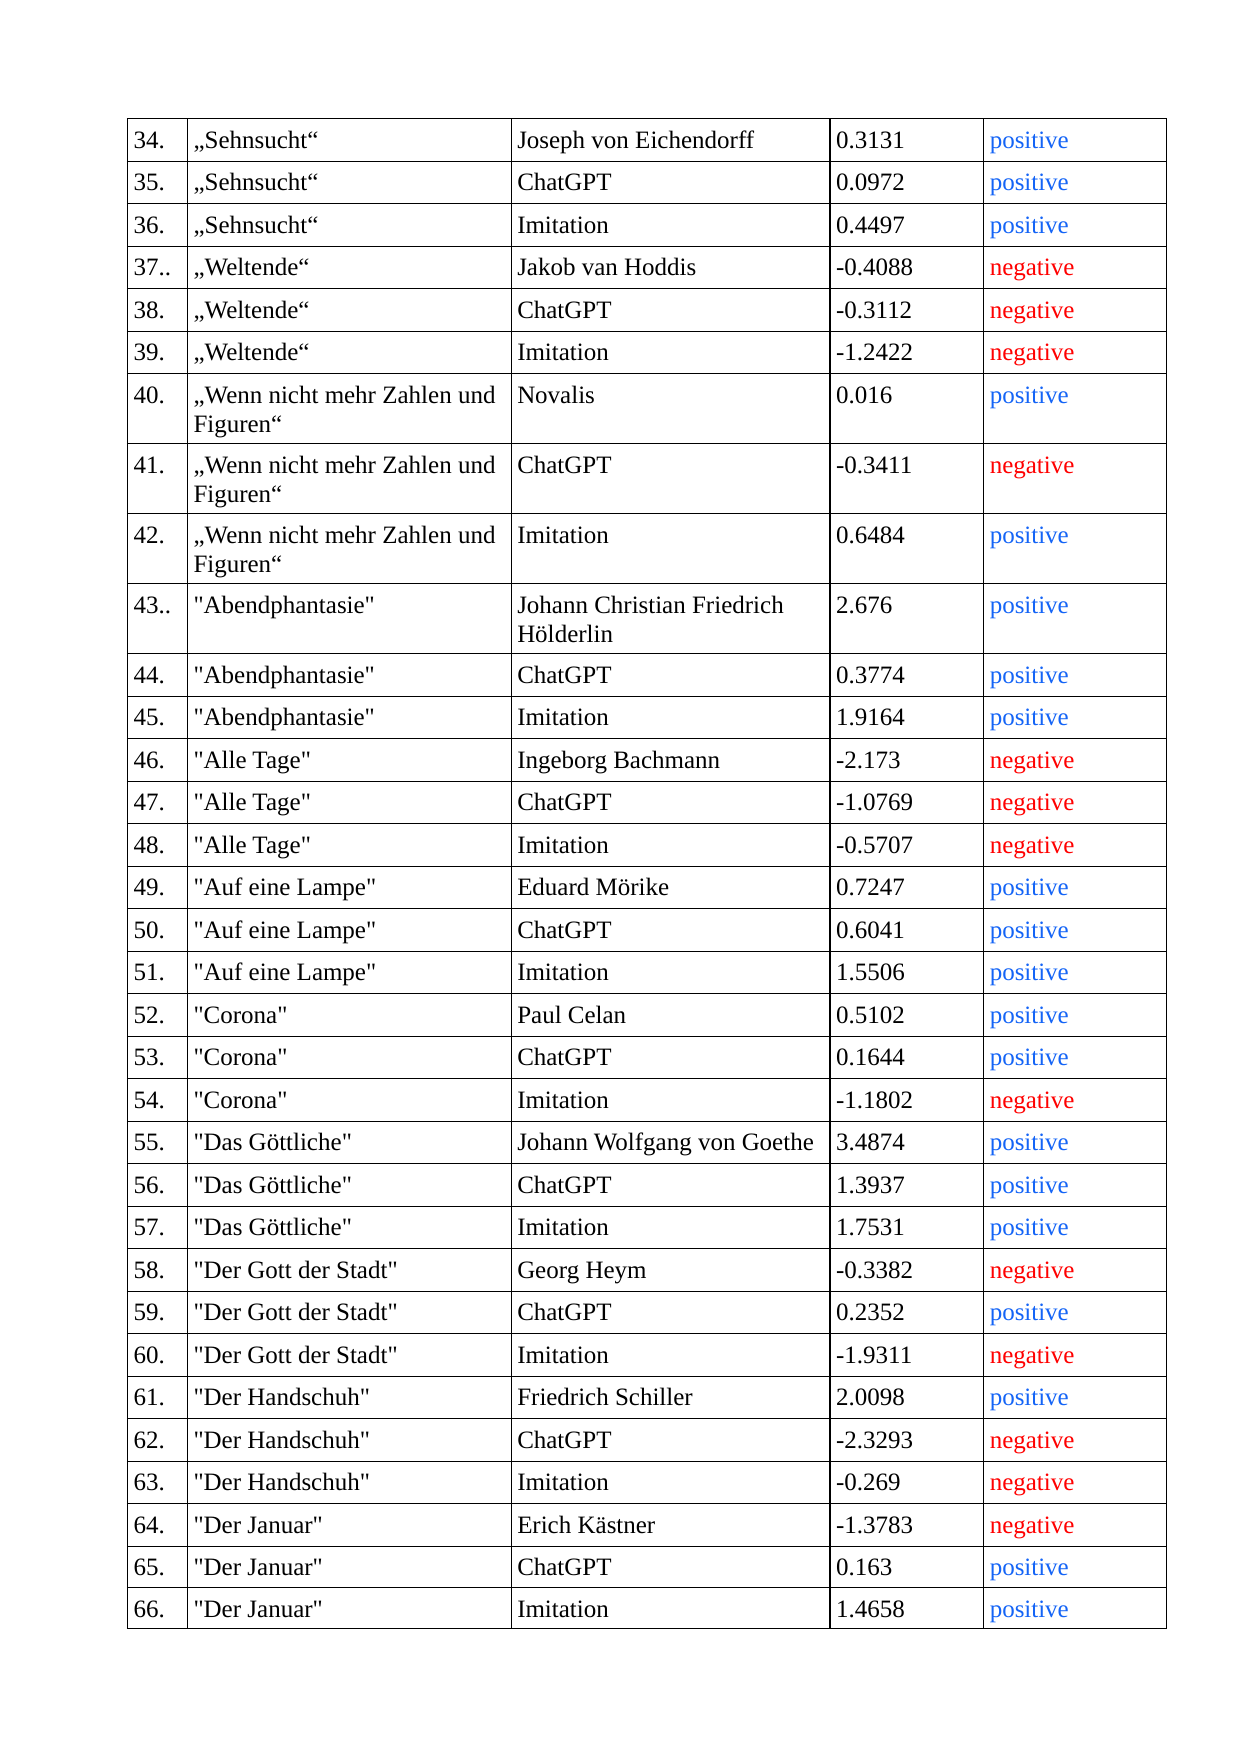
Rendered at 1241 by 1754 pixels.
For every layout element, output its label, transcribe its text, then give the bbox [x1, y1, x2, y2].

table_cell positive [984, 909, 1166, 951]
table_cell "Corona" [188, 1079, 511, 1121]
table_cell "Auf eine Lampe" [188, 909, 511, 951]
table_cell Ingeborg Bachmann [512, 739, 829, 781]
table_cell positive [984, 1292, 1166, 1333]
table_cell "Abendphantasie" [188, 584, 511, 653]
table_cell 0.016 [831, 374, 983, 443]
table_cell "Alle Tage" [188, 782, 511, 823]
table_cell ChatGPT [512, 909, 829, 951]
table_cell Imitation [512, 204, 829, 246]
table_cell ChatGPT [512, 1547, 829, 1587]
table_cell 40. [128, 374, 187, 443]
table_cell 0.1644 [831, 1037, 983, 1078]
table_cell 0.7247 [831, 867, 983, 908]
table_cell Eduard Mörike [512, 867, 829, 908]
table_cell ChatGPT [512, 444, 829, 513]
table_cell "Corona" [188, 994, 511, 1036]
table_cell Imitation [512, 332, 829, 373]
table_cell -1.1802 [831, 1079, 983, 1121]
table_cell 0.0972 [831, 162, 983, 203]
table_cell 44. [128, 654, 187, 696]
table_cell 47. [128, 782, 187, 823]
table_cell Imitation [512, 1079, 829, 1121]
table_cell -2.173 [831, 739, 983, 781]
table_cell "Alle Tage" [188, 739, 511, 781]
table_cell 52. [128, 994, 187, 1036]
table_cell "Der Handschuh" [188, 1377, 511, 1418]
table_cell 56. [128, 1164, 187, 1206]
table_cell ChatGPT [512, 1419, 829, 1461]
table_cell „Weltende“ [188, 247, 511, 288]
table_cell 39. [128, 332, 187, 373]
table_cell 57. [128, 1207, 187, 1248]
table_cell 65. [128, 1547, 187, 1587]
table_cell -0.5707 [831, 824, 983, 866]
table_cell Imitation [512, 514, 829, 583]
table_cell 51. [128, 952, 187, 993]
table_cell positive [984, 697, 1166, 738]
table_cell "Alle Tage" [188, 824, 511, 866]
table_cell 0.4497 [831, 204, 983, 246]
table_cell 1.5506 [831, 952, 983, 993]
table_cell "Der Handschuh" [188, 1419, 511, 1461]
table_cell "Der Januar" [188, 1504, 511, 1546]
table_cell -0.3112 [831, 289, 983, 331]
table_cell -0.269 [831, 1462, 983, 1503]
table_cell 34. [128, 119, 187, 161]
table_cell "Der Januar" [188, 1547, 511, 1587]
table_cell -0.4088 [831, 247, 983, 288]
table_cell negative [984, 1079, 1166, 1121]
table_cell Imitation [512, 824, 829, 866]
table_cell 0.3131 [831, 119, 983, 161]
table_cell negative [984, 444, 1166, 513]
table_cell Joseph von Eichendorff [512, 119, 829, 161]
table_cell positive [984, 374, 1166, 443]
table_cell "Abendphantasie" [188, 697, 511, 738]
table_cell 0.2352 [831, 1292, 983, 1333]
table_cell -0.3411 [831, 444, 983, 513]
table_cell 53. [128, 1037, 187, 1078]
table_cell „Wenn nicht mehr Zahlen und Figuren“ [188, 374, 511, 443]
table_cell 50. [128, 909, 187, 951]
table_cell negative [984, 1249, 1166, 1291]
table_cell 38. [128, 289, 187, 331]
table_cell Georg Heym [512, 1249, 829, 1291]
table_cell "Auf eine Lampe" [188, 952, 511, 993]
table_cell ChatGPT [512, 1164, 829, 1206]
table_cell positive [984, 162, 1166, 203]
table_cell negative [984, 1419, 1166, 1461]
table_cell Johann Wolfgang von Goethe [512, 1122, 829, 1163]
table_cell „Sehnsucht“ [188, 162, 511, 203]
table_cell Paul Celan [512, 994, 829, 1036]
table_cell 46. [128, 739, 187, 781]
table_cell 35. [128, 162, 187, 203]
table_cell 36. [128, 204, 187, 246]
table_cell ChatGPT [512, 1292, 829, 1333]
table_cell Erich Kästner [512, 1504, 829, 1546]
table_cell 41. [128, 444, 187, 513]
table_cell „Sehnsucht“ [188, 119, 511, 161]
table_cell 45. [128, 697, 187, 738]
table_cell positive [984, 994, 1166, 1036]
table_cell 0.6484 [831, 514, 983, 583]
table_cell positive [984, 1547, 1166, 1587]
table_cell positive [984, 204, 1166, 246]
table_cell positive [984, 1037, 1166, 1078]
table_cell ChatGPT [512, 162, 829, 203]
table_cell negative [984, 1334, 1166, 1376]
table_cell ChatGPT [512, 1037, 829, 1078]
table_cell 49. [128, 867, 187, 908]
table_cell positive [984, 1122, 1166, 1163]
table_cell Novalis [512, 374, 829, 443]
table_cell "Abendphantasie" [188, 654, 511, 696]
table_cell „Weltende“ [188, 332, 511, 373]
table_cell positive [984, 119, 1166, 161]
table_cell negative [984, 824, 1166, 866]
table_cell "Das Göttliche" [188, 1122, 511, 1163]
table_cell „Wenn nicht mehr Zahlen und Figuren“ [188, 444, 511, 513]
table_cell 1.4658 [831, 1588, 983, 1628]
table_cell positive [984, 1377, 1166, 1418]
table_cell 63. [128, 1462, 187, 1503]
table_cell -1.9311 [831, 1334, 983, 1376]
table_cell "Auf eine Lampe" [188, 867, 511, 908]
table_cell positive [984, 654, 1166, 696]
table_cell negative [984, 289, 1166, 331]
table_cell positive [984, 867, 1166, 908]
table_cell negative [984, 1504, 1166, 1546]
table_cell positive [984, 514, 1166, 583]
table_cell 55. [128, 1122, 187, 1163]
table_cell Imitation [512, 952, 829, 993]
table_cell positive [984, 1588, 1166, 1628]
table_cell 43.. [128, 584, 187, 653]
table_cell 66. [128, 1588, 187, 1628]
table_cell ChatGPT [512, 654, 829, 696]
table_cell 1.3937 [831, 1164, 983, 1206]
table_cell 3.4874 [831, 1122, 983, 1163]
table_cell positive [984, 584, 1166, 653]
table_cell 0.5102 [831, 994, 983, 1036]
table_cell "Der Gott der Stadt" [188, 1334, 511, 1376]
table_cell „Sehnsucht“ [188, 204, 511, 246]
table_cell Imitation [512, 1334, 829, 1376]
table_cell positive [984, 1164, 1166, 1206]
table_cell negative [984, 782, 1166, 823]
table_cell Imitation [512, 1588, 829, 1628]
table_cell 2.676 [831, 584, 983, 653]
table_cell 60. [128, 1334, 187, 1376]
table_cell Johann Christian Friedrich Hölderlin [512, 584, 829, 653]
table_cell 1.7531 [831, 1207, 983, 1248]
table_cell "Der Gott der Stadt" [188, 1249, 511, 1291]
table_cell "Der Januar" [188, 1588, 511, 1628]
table_cell 2.0098 [831, 1377, 983, 1418]
table_cell "Der Handschuh" [188, 1462, 511, 1503]
table_cell "Der Gott der Stadt" [188, 1292, 511, 1333]
table_cell negative [984, 1462, 1166, 1503]
table_cell Imitation [512, 1462, 829, 1503]
table_cell Friedrich Schiller [512, 1377, 829, 1418]
table_cell negative [984, 247, 1166, 288]
table_cell 0.163 [831, 1547, 983, 1587]
table_cell Jakob van Hoddis [512, 247, 829, 288]
table_cell ChatGPT [512, 782, 829, 823]
table_cell „Wenn nicht mehr Zahlen und Figuren“ [188, 514, 511, 583]
table_cell ChatGPT [512, 289, 829, 331]
table_cell 42. [128, 514, 187, 583]
table_cell 0.6041 [831, 909, 983, 951]
table_cell -1.3783 [831, 1504, 983, 1546]
table_cell -2.3293 [831, 1419, 983, 1461]
table_cell 58. [128, 1249, 187, 1291]
table_cell "Das Göttliche" [188, 1164, 511, 1206]
table_cell 1.9164 [831, 697, 983, 738]
table_cell -0.3382 [831, 1249, 983, 1291]
table_cell 54. [128, 1079, 187, 1121]
table_cell -1.0769 [831, 782, 983, 823]
table_cell 48. [128, 824, 187, 866]
table_cell 0.3774 [831, 654, 983, 696]
table_cell "Das Göttliche" [188, 1207, 511, 1248]
table_cell 37.. [128, 247, 187, 288]
table_cell 61. [128, 1377, 187, 1418]
table_cell "Corona" [188, 1037, 511, 1078]
table_cell -1.2422 [831, 332, 983, 373]
table_cell negative [984, 332, 1166, 373]
table_cell Imitation [512, 1207, 829, 1248]
table_cell positive [984, 952, 1166, 993]
table_cell 62. [128, 1419, 187, 1461]
table_cell 59. [128, 1292, 187, 1333]
table_cell „Weltende“ [188, 289, 511, 331]
table_cell positive [984, 1207, 1166, 1248]
table_cell 64. [128, 1504, 187, 1546]
table_cell Imitation [512, 697, 829, 738]
table_cell negative [984, 739, 1166, 781]
